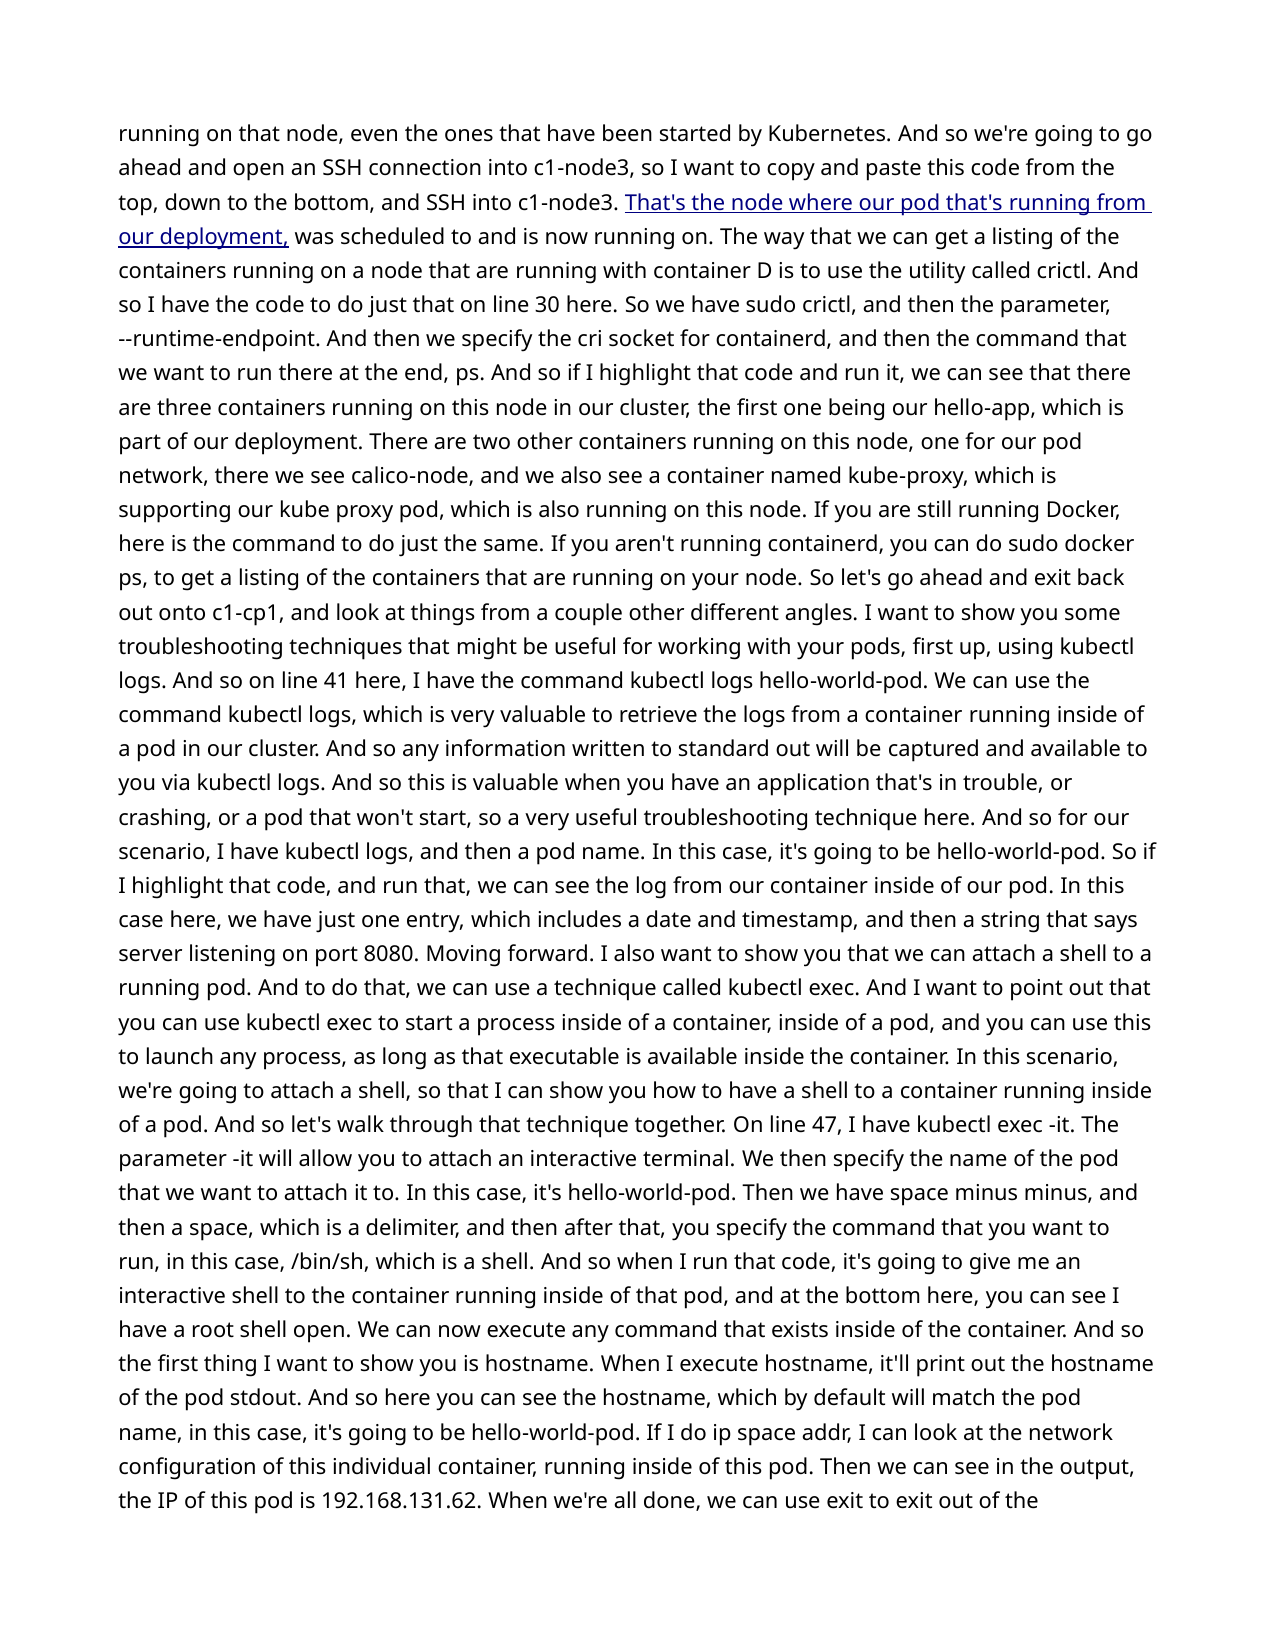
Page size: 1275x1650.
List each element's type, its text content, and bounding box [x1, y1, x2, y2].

text running on that node, even the ones that have been started by Kubernetes. And so we're going to go ahead and open an SSH connection into c1‑node3, so I want to copy and paste this code from the top, down to the bottom, and SSH into c1‑node3. That's the node where our pod that's running from our deployment, was scheduled to and is now running on. The way that we can get a listing of the containers running on a node that are running with container D is to use the utility called crictl. And so I have the code to do just that on line 30 here. So we have sudo crictl, and then the parameter, ‑‑runtime‑endpoint. And then we specify the cri socket for containerd, and then the command that we want to run there at the end, ps. And so if I highlight that code and run it, we can see that there are three containers running on this node in our cluster, the first one being our hello‑app, which is part of our deployment. There are two other containers running on this node, one for our pod network, there we see calico‑node, and we also see a container named kube‑proxy, which is supporting our kube proxy pod, which is also running on this node. If you are still running Docker, here is the command to do just the same. If you aren't running containerd, you can do sudo docker ps, to get a listing of the containers that are running on your node. So let's go ahead and exit back out onto c1‑cp1, and look at things from a couple other different angles. I want to show you some troubleshooting techniques that might be useful for working with your pods, first up, using kubectl logs. And so on line 41 here, I have the command kubectl logs hello‑world‑pod. We can use the command kubectl logs, which is very valuable to retrieve the logs from a container running inside of a pod in our cluster. And so any information written to standard out will be captured and available to you via kubectl logs. And so this is valuable when you have an application that's in trouble, or crashing, or a pod that won't start, so a very useful troubleshooting technique here. And so for our scenario, I have kubectl logs, and then a pod name. In this case, it's going to be hello‑world‑pod. So if I highlight that code, and run that, we can see the log from our container inside of our pod. In this case here, we have just one entry, which includes a date and timestamp, and then a string that says server listening on port 8080. Moving forward. I also want to show you that we can attach a shell to a running pod. And to do that, we can use a technique called kubectl exec. And I want to point out that you can use kubectl exec to start a process inside of a container, inside of a pod, and you can use this to launch any process, as long as that executable is available inside the container. In this scenario, we're going to attach a shell, so that I can show you how to have a shell to a container running inside of a pod. And so let's walk through that technique together. On line 47, I have kubectl exec ‑it. The parameter ‑it will allow you to attach an interactive terminal. We then specify the name of the pod that we want to attach it to. In this case, it's hello‑world‑pod. Then we have space minus minus, and then a space, which is a delimiter, and then after that, you specify the command that you want to run, in this case, /bin/sh, which is a shell. And so when I run that code, it's going to give me an interactive shell to the container running inside of that pod, and at the bottom here, you can see I have a root shell open. We can now execute any command that exists inside of the container. And so the first thing I want to show you is hostname. When I execute hostname, it'll print out the hostname of the pod stdout. And so here you can see the hostname, which by default will match the pod name, in this case, it's going to be hello‑world‑pod. If I do ip space addr, I can look at the network configuration of this individual container, running inside of this pod. Then we can see in the output, the IP of this pod is 192.168.131.62. When we're all done, we can use exit to exit out of the [118, 118, 1157, 1514]
